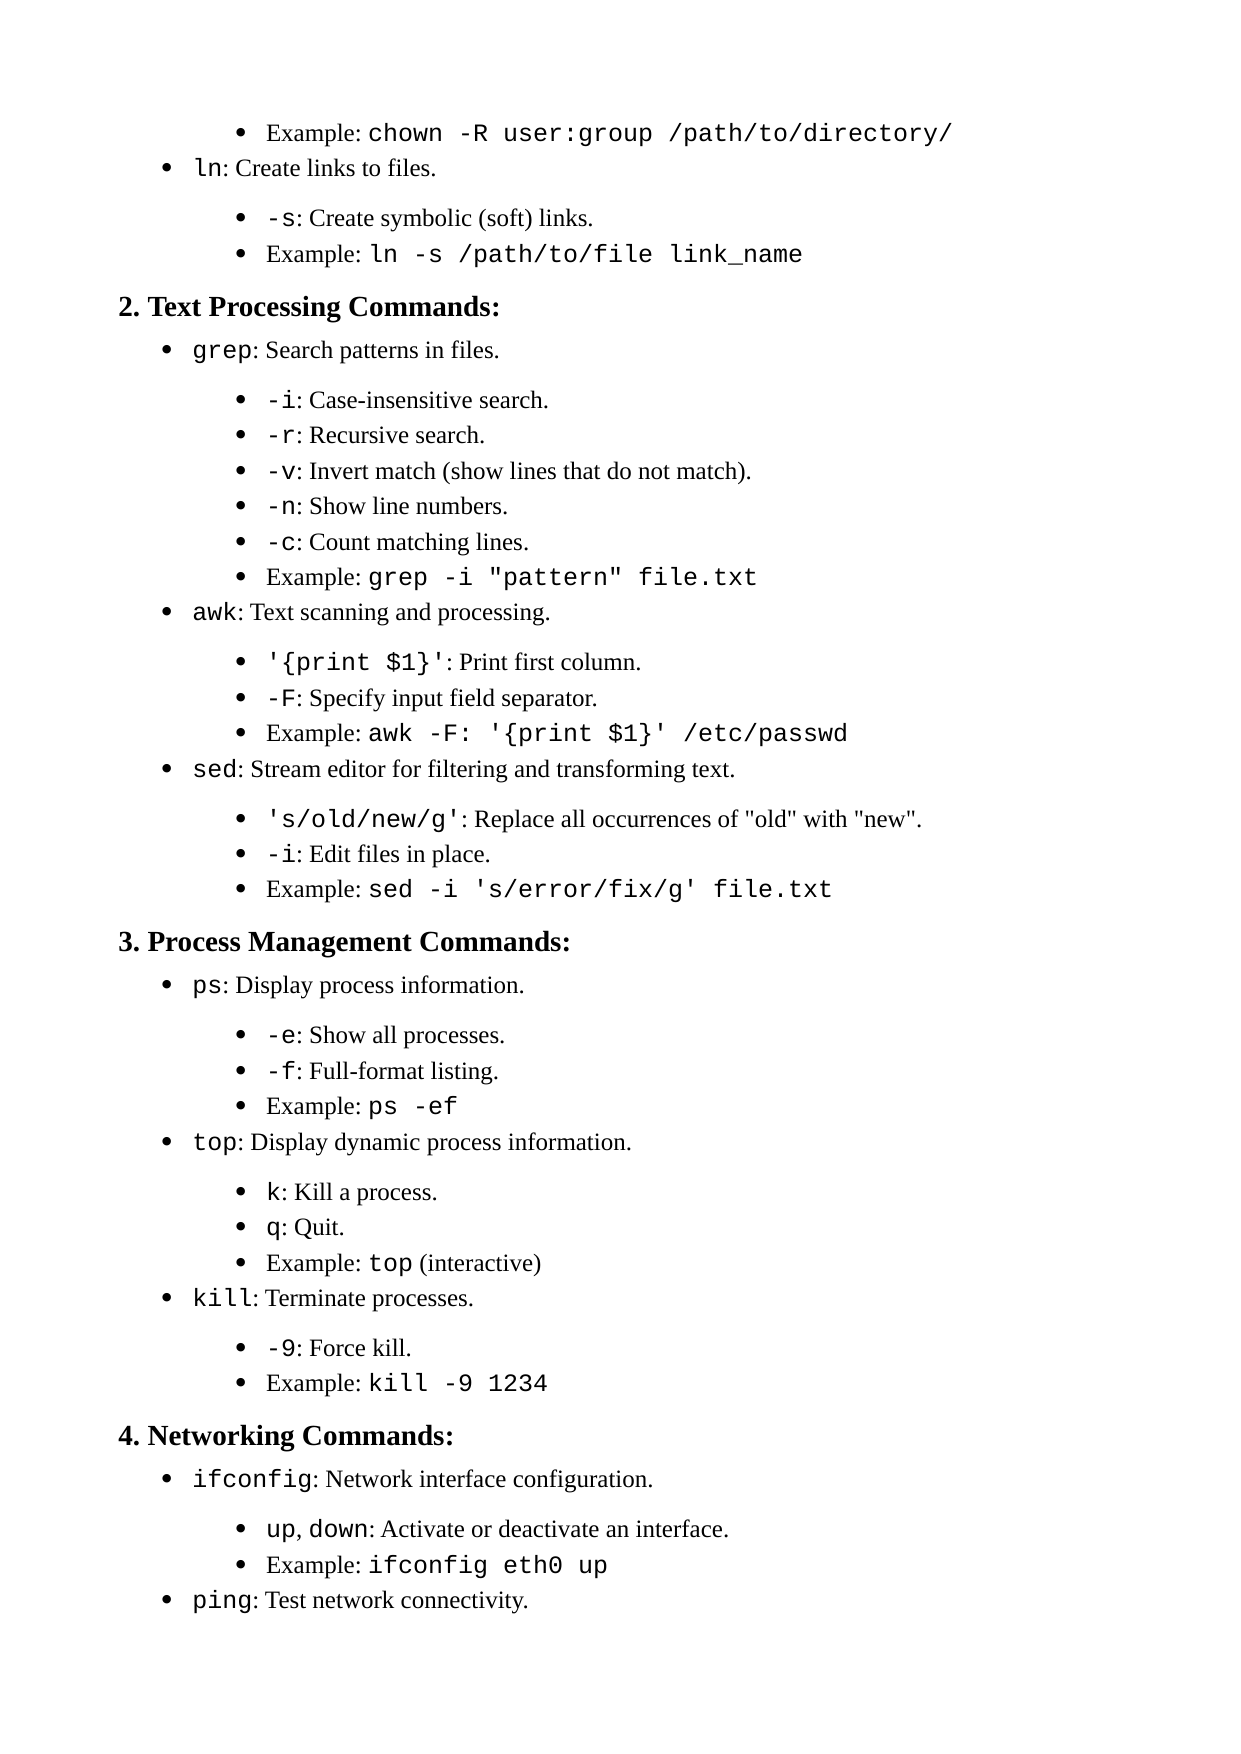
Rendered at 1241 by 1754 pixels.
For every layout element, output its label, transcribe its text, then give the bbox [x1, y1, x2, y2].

list -c: Count matching lines. [236, 527, 1122, 557]
list Example: sed -i 's/error/fix/g' file.txt [236, 874, 1122, 905]
list -v: Invert match (show lines that do not match). [236, 456, 1122, 487]
list Example: kill -9 1234 [236, 1368, 1122, 1399]
list -e: Show all processes. [236, 1021, 1122, 1051]
list -n: Show line numbers. [236, 491, 1122, 522]
list -s: Create symbolic (soft) links. [236, 203, 1122, 234]
list ifconfig: Network interface configuration. [162, 1464, 1122, 1495]
list k: Kill a process. [236, 1177, 1122, 1208]
list Example: grep -i "pattern" file.txt [236, 562, 1122, 593]
list -i: Case-insensitive search. [236, 385, 1122, 416]
list up, down: Activate or deactivate an interface. [236, 1514, 1122, 1545]
list Example: ifconfig eth0 up [236, 1550, 1122, 1581]
list ping: Test network connectivity. [162, 1585, 1122, 1616]
list -9: Force kill. [236, 1333, 1122, 1364]
list Example: awk -F: '{print $1}' /etc/passwd [236, 718, 1122, 749]
subtitle 4. Networking Commands: [118, 1418, 1122, 1452]
list sed: Stream editor for filtering and transforming text. [162, 754, 1122, 784]
list '{print $1}': Print first column. [236, 647, 1122, 678]
list 's/old/new/g': Replace all occurrences of "old" with "new". [236, 804, 1122, 834]
list Example: chown -R user:group /path/to/directory/ [236, 118, 1122, 149]
list Example: ps -ef [236, 1091, 1122, 1122]
subtitle 2. Text Processing Commands: [118, 289, 1122, 322]
list grep: Search patterns in files. [162, 335, 1122, 366]
list -i: Edit files in place. [236, 839, 1122, 870]
list -f: Full-format listing. [236, 1056, 1122, 1087]
list kill: Terminate processes. [162, 1283, 1122, 1314]
subtitle 3. Process Management Commands: [118, 924, 1122, 958]
list Example: top (interactive) [236, 1248, 1122, 1278]
list ps: Display process information. [162, 971, 1122, 1001]
list -F: Specify input field separator. [236, 683, 1122, 714]
list q: Quit. [236, 1212, 1122, 1243]
list top: Display dynamic process information. [162, 1127, 1122, 1158]
list ln: Create links to files. [162, 153, 1122, 184]
list Example: ln -s /path/to/file link_name [236, 239, 1122, 270]
list awk: Text scanning and processing. [162, 597, 1122, 628]
list -r: Recursive search. [236, 420, 1122, 451]
